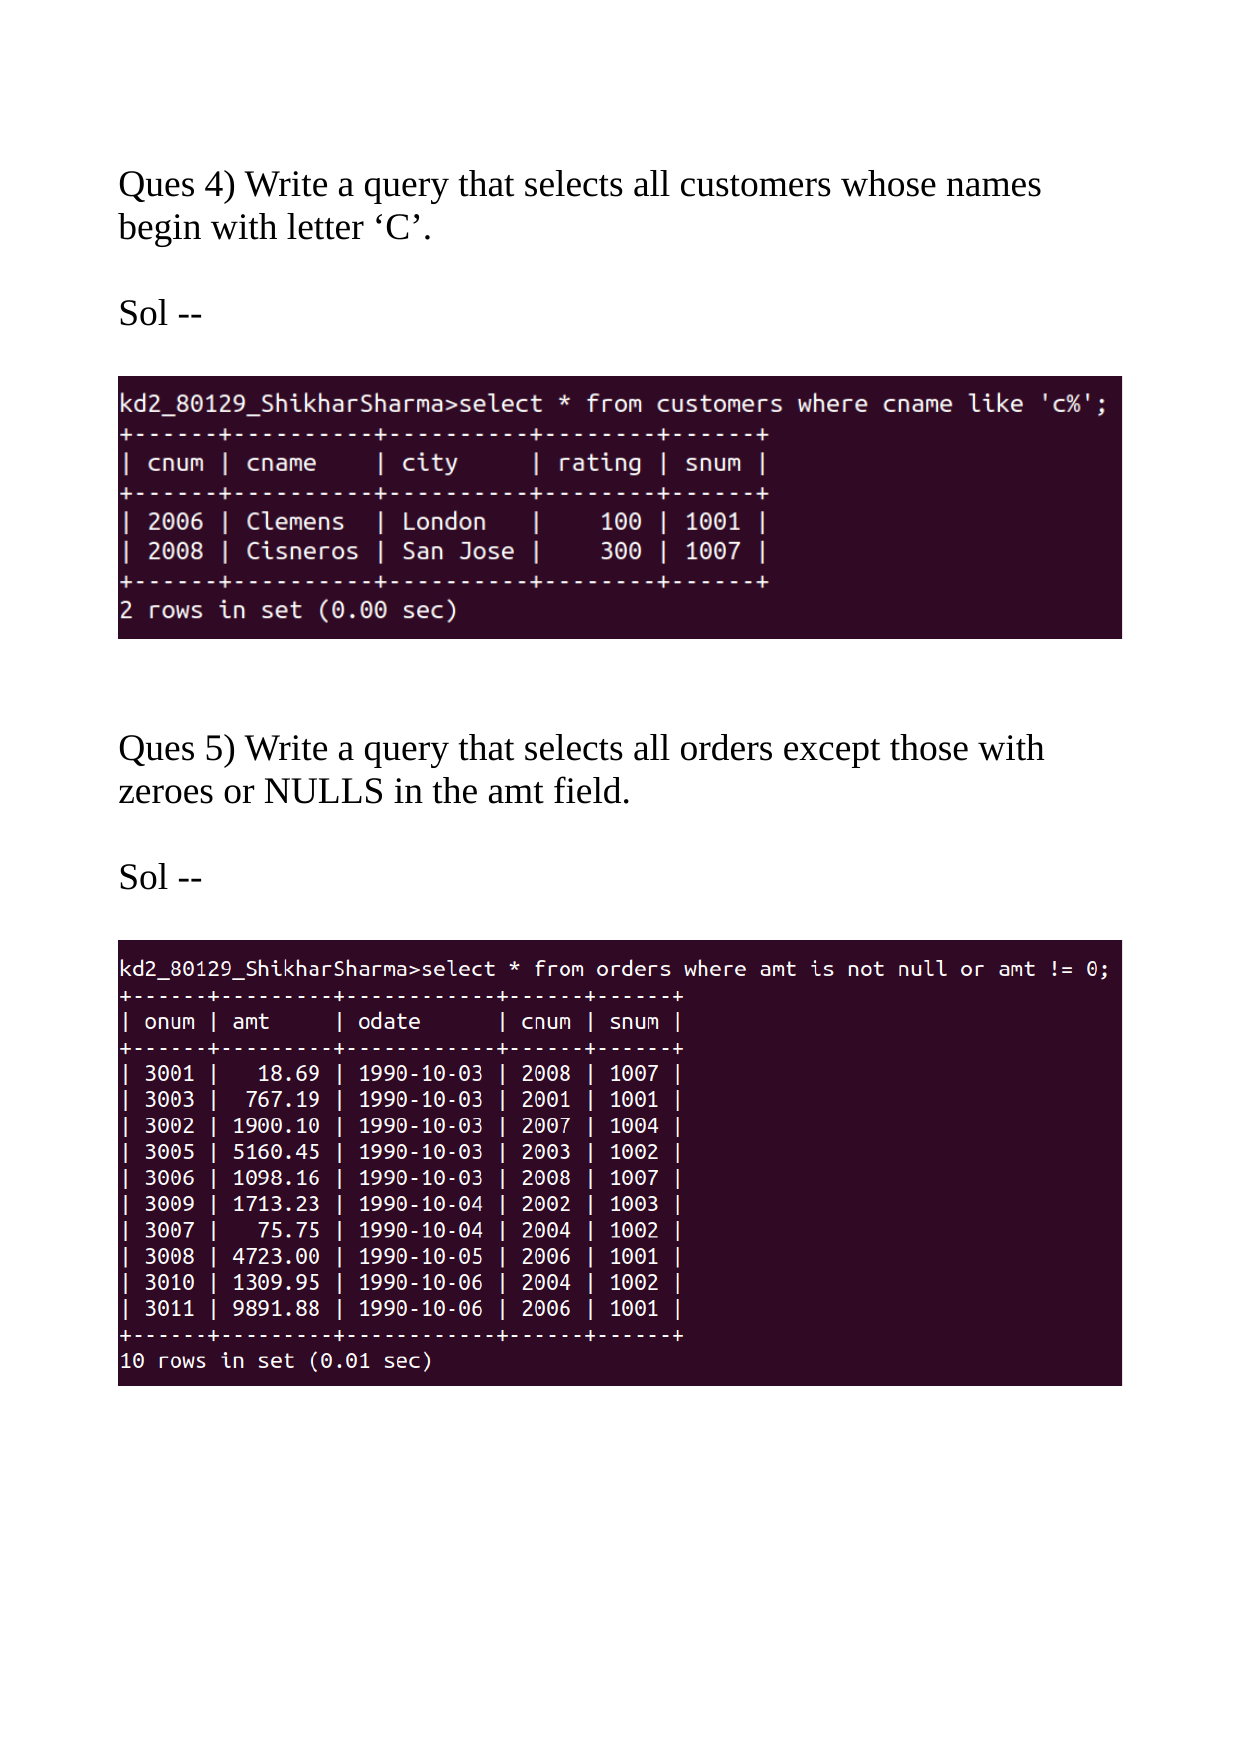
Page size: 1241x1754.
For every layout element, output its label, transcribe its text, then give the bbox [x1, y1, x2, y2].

picture [118, 940, 1123, 1386]
picture [118, 376, 1123, 639]
text Ques 4) Write a query that selects all customers whose names begin with letter ‘C’. [118, 161, 1122, 247]
text Ques 5) Write a query that selects all orders except those with zeroes or NULLS in the amt field. [118, 725, 1122, 811]
text Sol -- [118, 854, 1122, 897]
text Sol -- [118, 291, 1122, 334]
